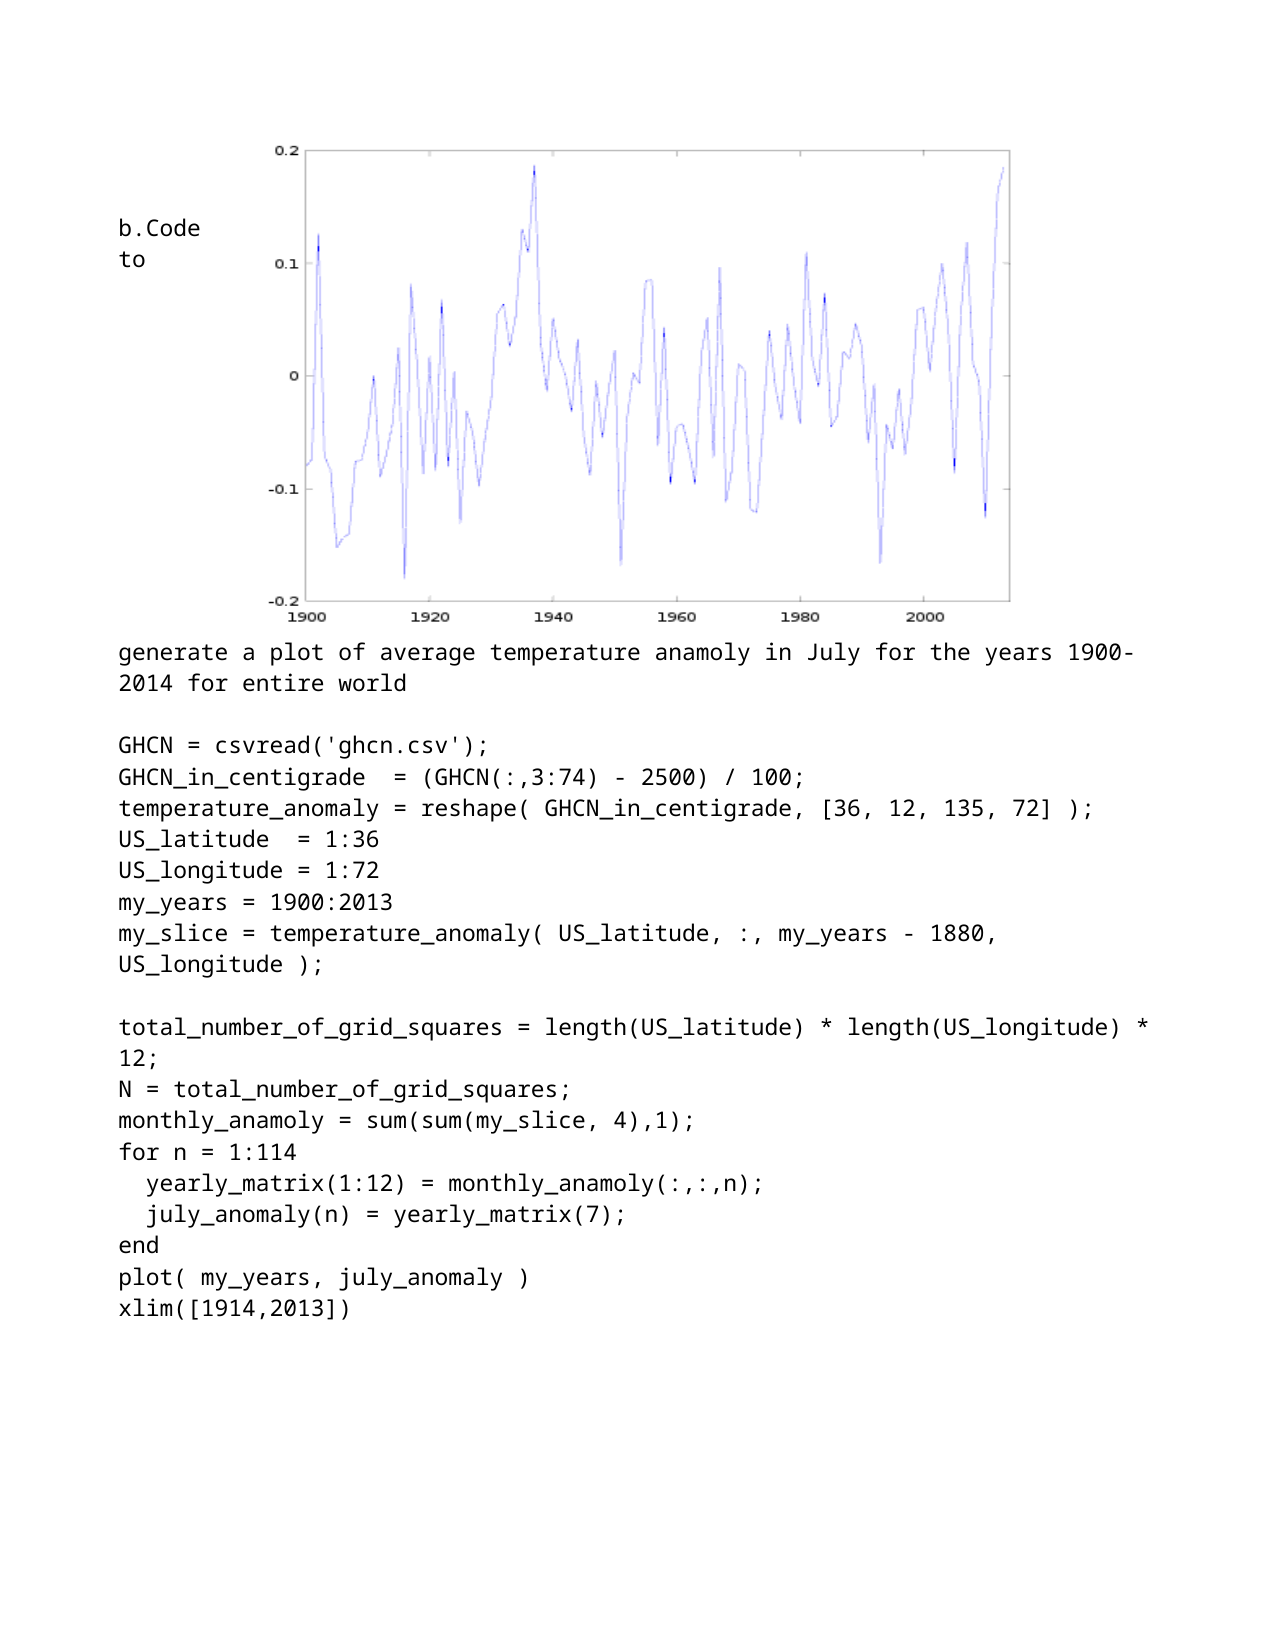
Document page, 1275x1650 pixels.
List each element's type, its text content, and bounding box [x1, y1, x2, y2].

text my_slice = temperature_anomaly( US_latitude, :, my_years - 1880, US_longitude ); [118, 917, 1157, 979]
text US_longitude = 1:72 [118, 854, 1157, 886]
text N = total_number_of_grid_squares; [118, 1073, 1157, 1104]
text xlim([1914,2013]) [118, 1292, 1157, 1323]
picture [220, 118, 684, 636]
text total_number_of_grid_squares = length(US_latitude) * length(US_longitude) * 12; [118, 1011, 1157, 1073]
text monthly_anamoly = sum(sum(my_slice, 4),1); [118, 1104, 1157, 1136]
text end [118, 1229, 1157, 1261]
text for n = 1:114 [118, 1136, 1157, 1167]
text yearly_matrix(1:12) = monthly_anamoly(:,:,n); [118, 1167, 1157, 1198]
text b.Code to generate a plot of average temperature anamoly in July for the years 1900-2014 for entire world [118, 212, 1157, 698]
text temperature_anomaly = reshape( GHCN_in_centigrade, [36, 12, 135, 72] ); [118, 792, 1157, 823]
text US_latitude = 1:36 [118, 823, 1157, 854]
text GHCN = csvread('ghcn.csv'); [118, 729, 1157, 761]
text plot( my_years, july_anomaly ) [118, 1261, 1157, 1292]
text GHCN_in_centigrade = (GHCN(:,3:74) - 2500) / 100; [118, 761, 1157, 792]
text july_anomaly(n) = yearly_matrix(7); [118, 1198, 1157, 1229]
text my_years = 1900:2013 [118, 886, 1157, 917]
